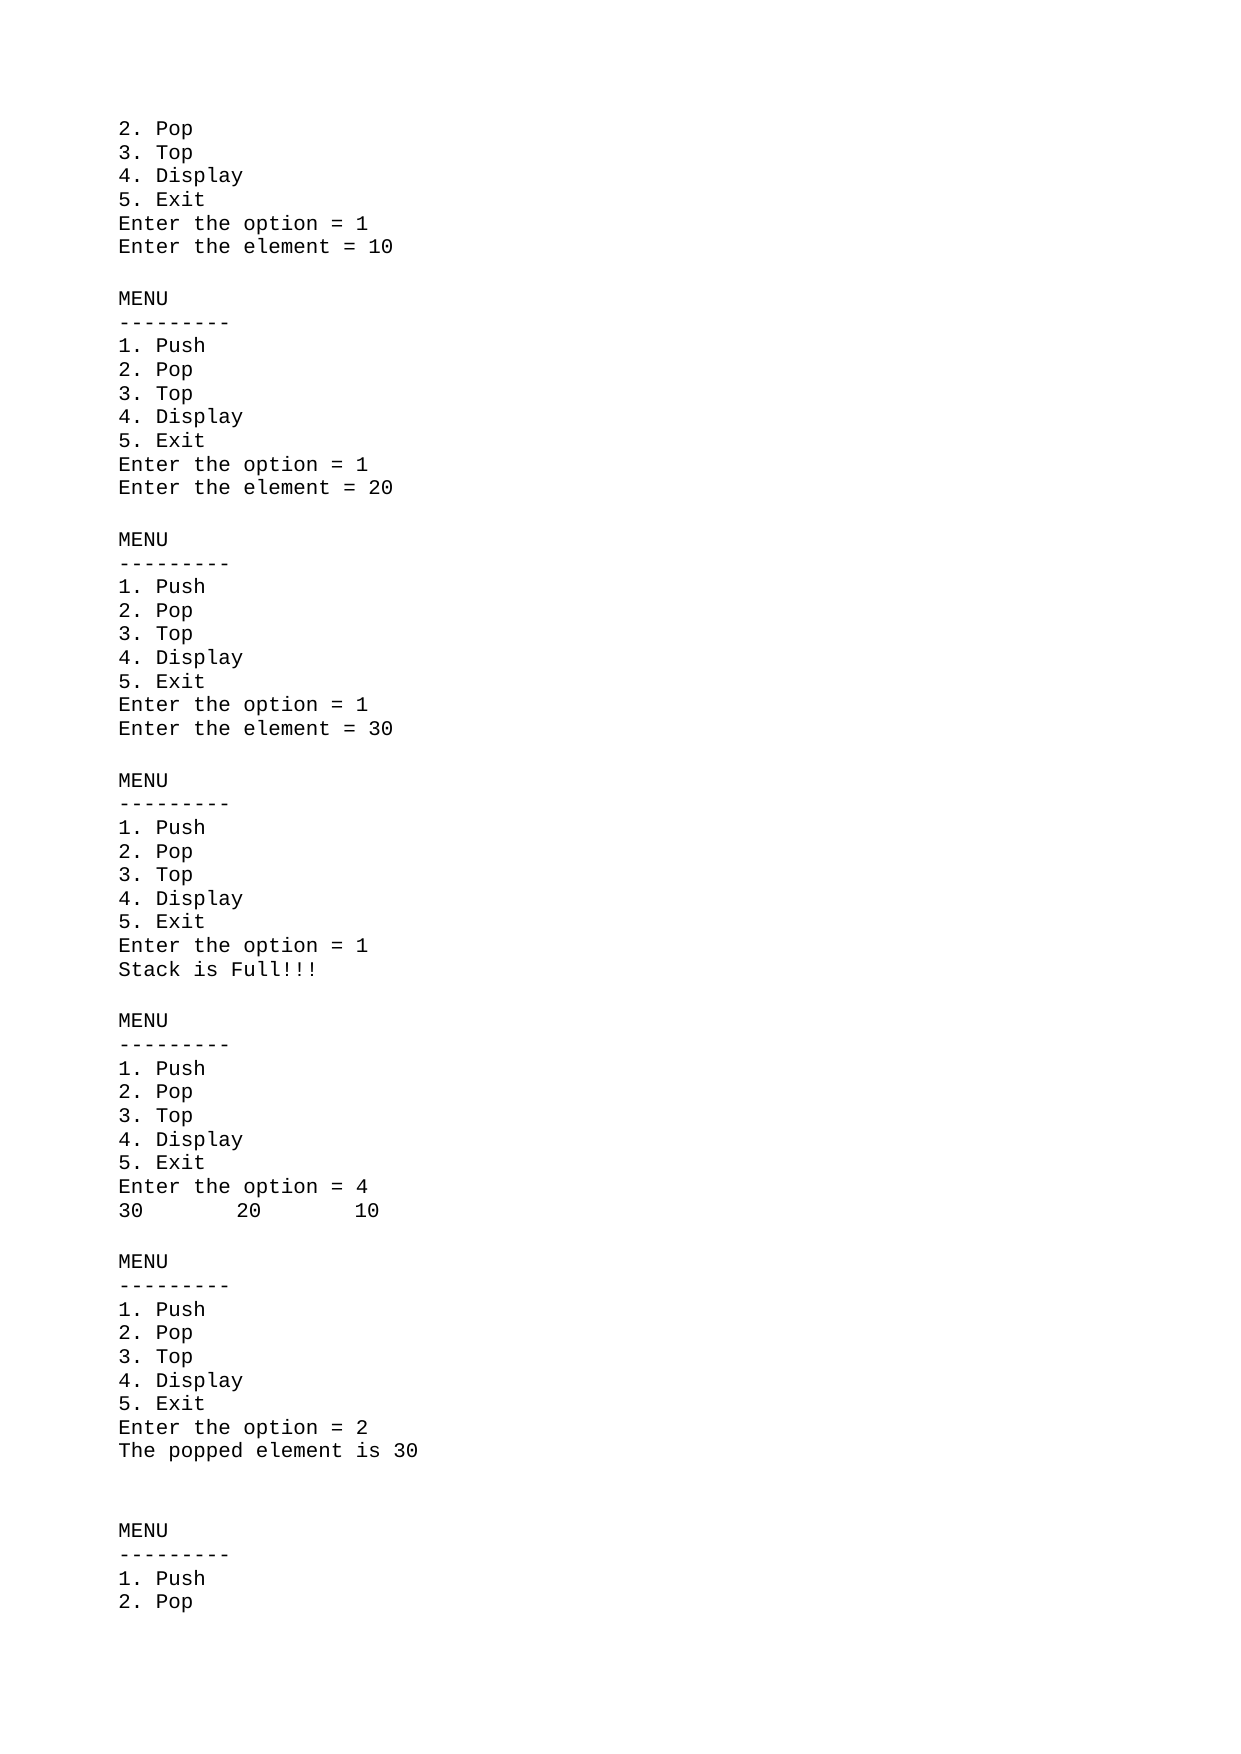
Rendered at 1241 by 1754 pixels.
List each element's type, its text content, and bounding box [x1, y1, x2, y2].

text Enter the element = 30 [118, 718, 1122, 742]
text 30 20 10 [118, 1200, 1122, 1223]
text MENU [118, 770, 1122, 793]
text 2. Pop [118, 1591, 1122, 1615]
text 3. Top [118, 1346, 1122, 1369]
text 3. Top [118, 383, 1122, 406]
text 4. Display [118, 1129, 1122, 1152]
text MENU [118, 1011, 1122, 1034]
text 5. Exit [118, 1393, 1122, 1417]
text Stack is Full!!! [118, 959, 1122, 982]
text 5. Exit [118, 671, 1122, 694]
text Enter the option = 1 [118, 935, 1122, 959]
text 1. Push [118, 1299, 1122, 1322]
text --------- [118, 1034, 1122, 1058]
text --------- [118, 1544, 1122, 1567]
text MENU [118, 288, 1122, 312]
text 3. Top [118, 864, 1122, 888]
text 5. Exit [118, 189, 1122, 213]
text 4. Display [118, 165, 1122, 189]
text 4. Display [118, 406, 1122, 430]
text 2. Pop [118, 359, 1122, 383]
text 1. Push [118, 1567, 1122, 1591]
text Enter the element = 10 [118, 236, 1122, 260]
text 5. Exit [118, 912, 1122, 935]
text --------- [118, 793, 1122, 817]
text --------- [118, 1275, 1122, 1299]
text 1. Push [118, 817, 1122, 841]
text 2. Pop [118, 1081, 1122, 1105]
text 5. Exit [118, 430, 1122, 453]
text 4. Display [118, 888, 1122, 912]
text --------- [118, 552, 1122, 576]
text 1. Push [118, 335, 1122, 359]
text 3. Top [118, 142, 1122, 165]
text 4. Display [118, 1369, 1122, 1393]
text Enter the option = 4 [118, 1176, 1122, 1200]
text Enter the option = 1 [118, 213, 1122, 236]
text 5. Exit [118, 1152, 1122, 1176]
text The popped element is 30 [118, 1441, 1122, 1464]
text Enter the element = 20 [118, 477, 1122, 501]
text 2. Pop [118, 1322, 1122, 1346]
text 3. Top [118, 623, 1122, 647]
text Enter the option = 1 [118, 694, 1122, 718]
text 2. Pop [118, 118, 1122, 142]
text 4. Display [118, 647, 1122, 671]
text 3. Top [118, 1105, 1122, 1129]
text 1. Push [118, 576, 1122, 600]
text 2. Pop [118, 600, 1122, 623]
text MENU [118, 1251, 1122, 1275]
text Enter the option = 2 [118, 1417, 1122, 1441]
text Enter the option = 1 [118, 453, 1122, 477]
text 2. Pop [118, 841, 1122, 864]
text MENU [118, 529, 1122, 552]
text MENU [118, 1520, 1122, 1544]
text --------- [118, 312, 1122, 335]
text 1. Push [118, 1058, 1122, 1081]
